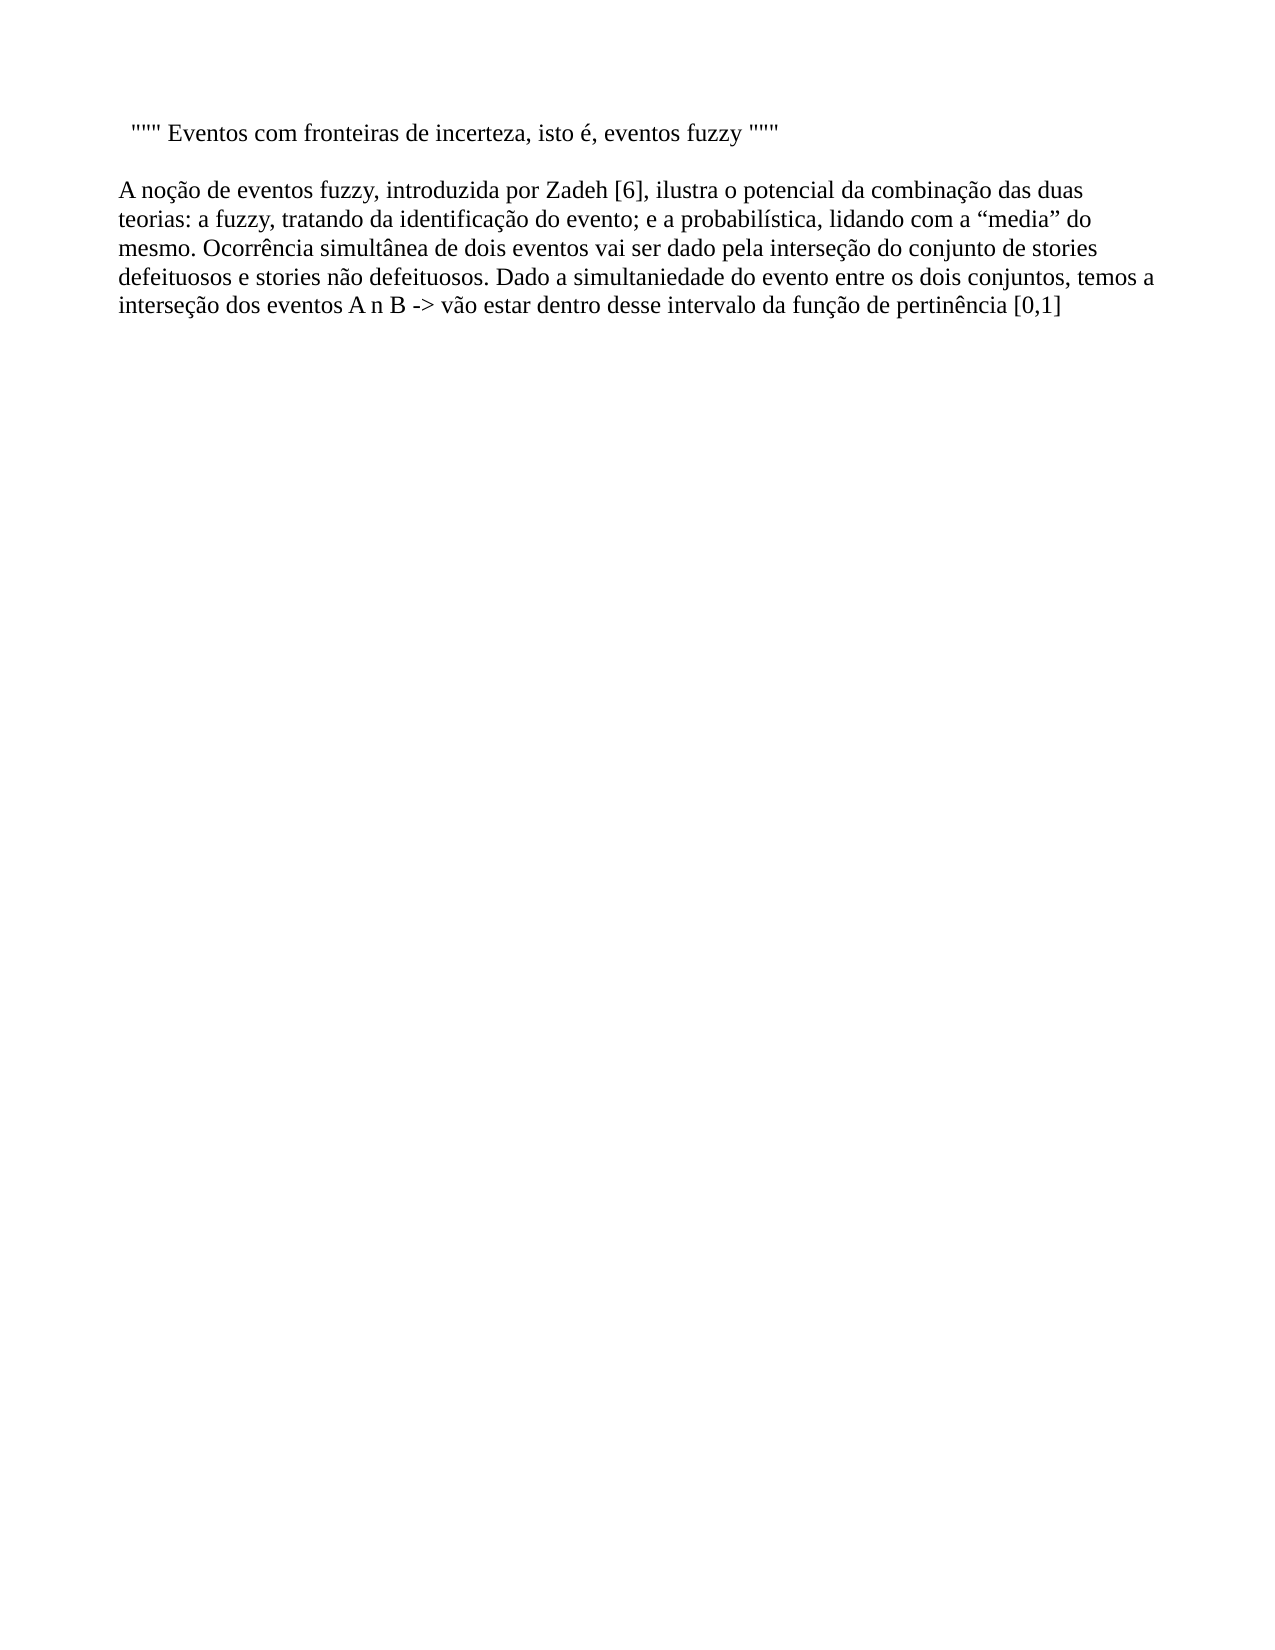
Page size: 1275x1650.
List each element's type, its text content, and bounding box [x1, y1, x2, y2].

text A noção de eventos fuzzy, introduzida por Zadeh [6], ilustra o potencial da combinação das duas teorias: a fuzzy, tratando da identificação do evento; e a probabilística, lidando com a “media” do mesmo. Ocorrência simultânea de dois eventos vai ser dado pela interseção do conjunto de stories defeituosos e stories não defeituosos. Dado a simultaniedade do evento entre os dois conjuntos, temos a interseção dos eventos A n B -> vão estar dentro desse intervalo da função de pertinência [0,1] [118, 176, 1157, 319]
text """ Eventos com fronteiras de incerteza, isto é, eventos fuzzy """ [118, 118, 1157, 147]
